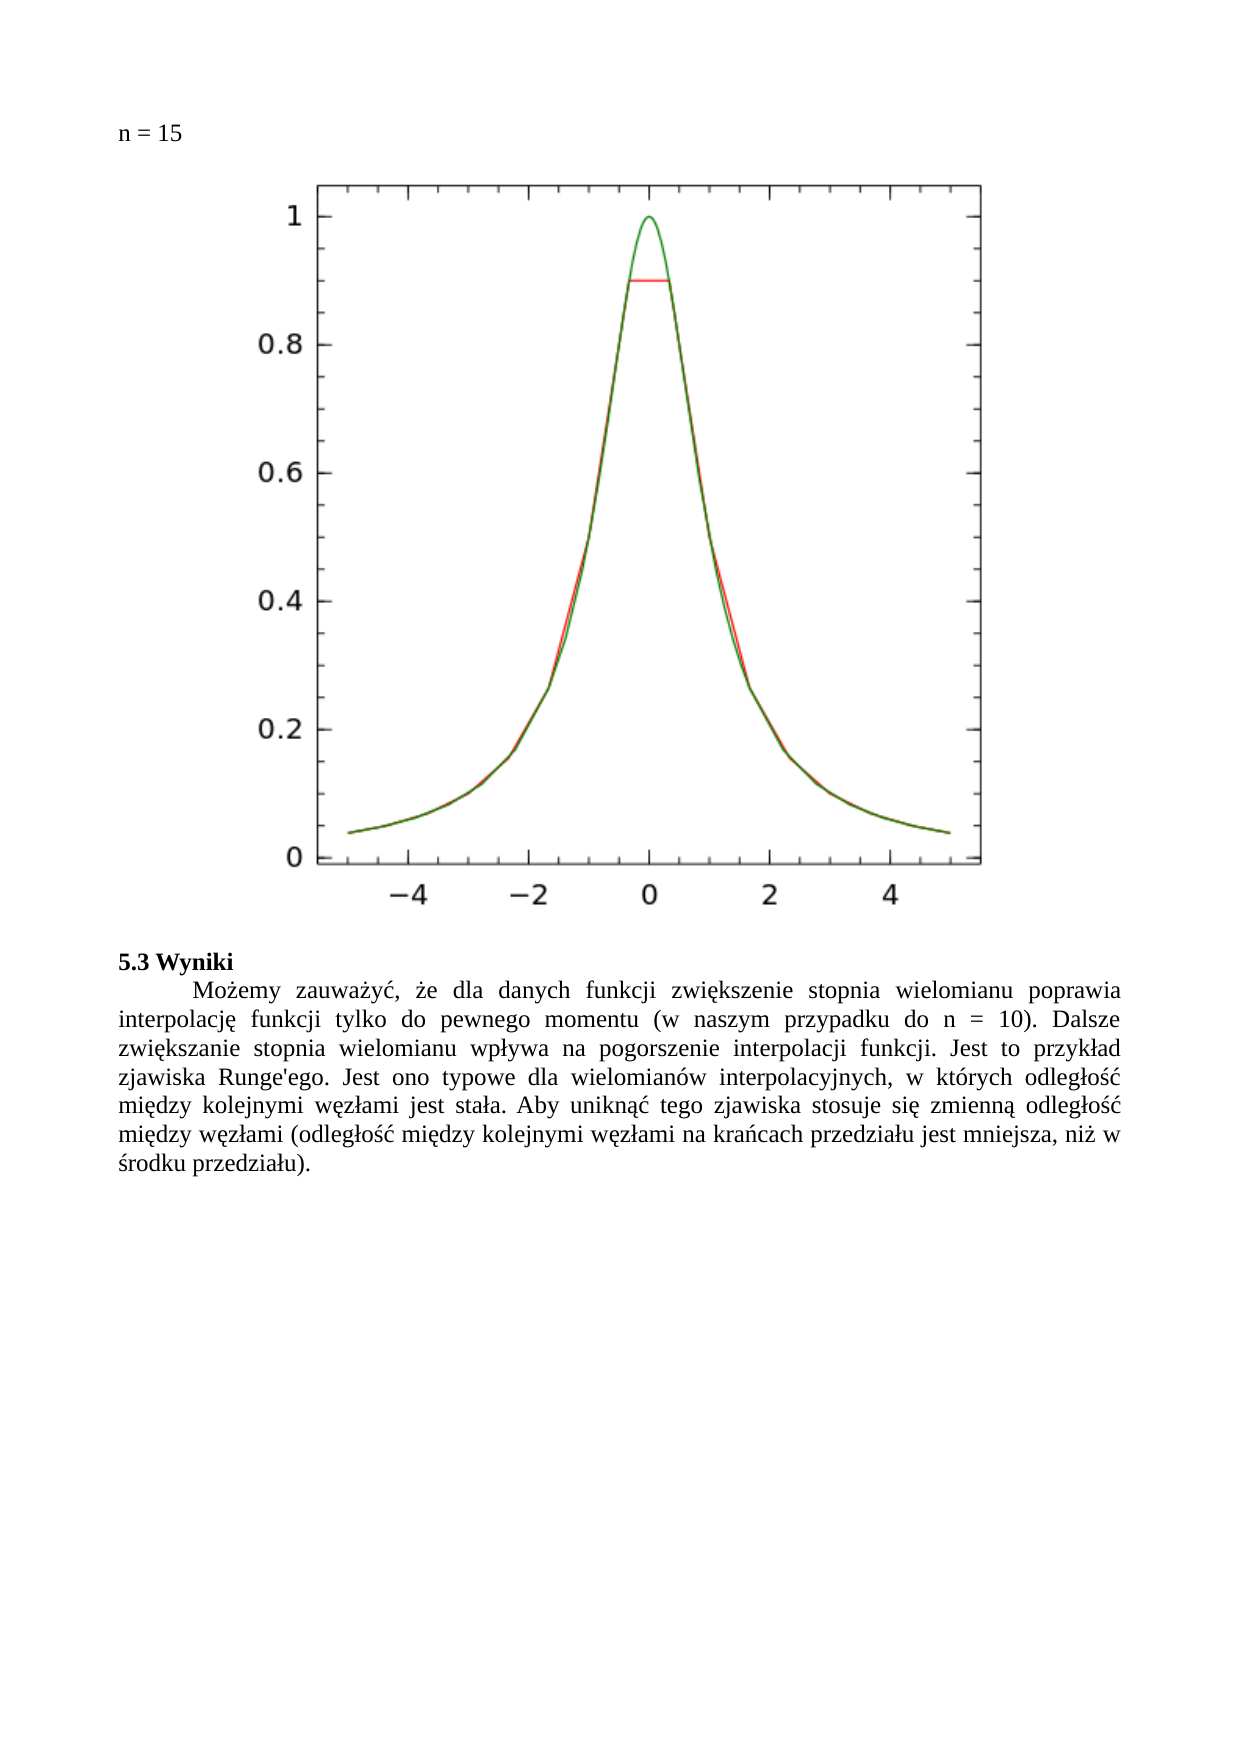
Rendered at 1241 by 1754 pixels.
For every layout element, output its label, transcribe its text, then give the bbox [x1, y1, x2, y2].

text n = 15 [118, 118, 1122, 147]
picture [220, 146, 1020, 947]
text Możemy zauważyć, że dla danych funkcji zwiększenie stopnia wielomianu poprawia interpolację funkcji tylko do pewnego momentu (w naszym przypadku do n = 10). Dalsze zwiększanie stopnia wielomianu wpływa na pogorszenie interpolacji funkcji. Jest to przykład zjawiska Runge'ego. Jest ono typowe dla wielomianów interpolacyjnych, w których odległość między kolejnymi węzłami jest stała. Aby uniknąć tego zjawiska stosuje się zmienną odległość między węzłami (odległość między kolejnymi węzłami na krańcach przedziału jest mniejsza, niż w środku przedziału). [118, 976, 1122, 1177]
text 5.3 Wyniki [118, 147, 1122, 976]
